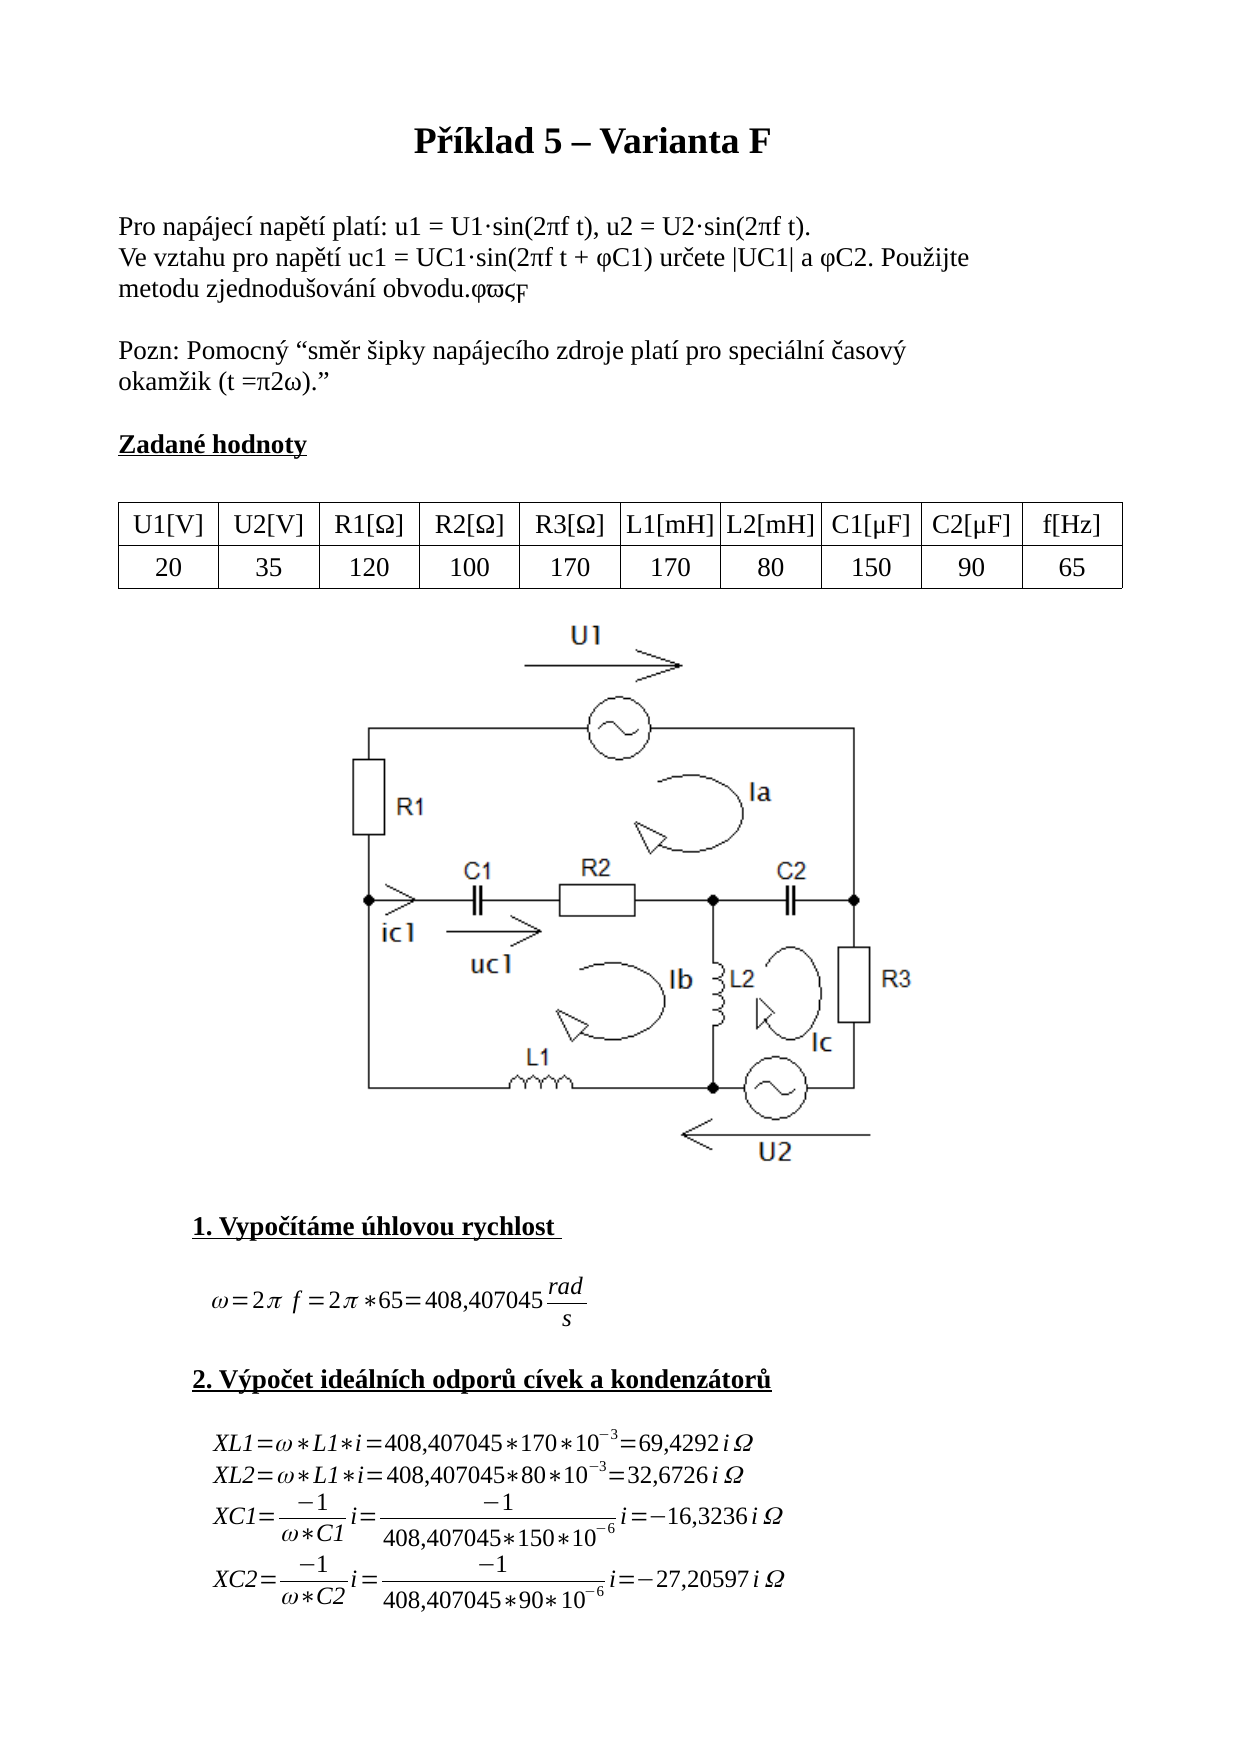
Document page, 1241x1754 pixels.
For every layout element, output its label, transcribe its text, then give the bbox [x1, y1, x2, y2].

text 1. Vypočítáme úhlovou rychlost [118, 1211, 1122, 1242]
table_cell 80 [721, 546, 821, 587]
text Pozn: Pomocný “směr šipky napájecího zdroje platí pro speciální časový [118, 334, 1122, 366]
table_cell 170 [520, 546, 620, 587]
table_header f[Hz] [1023, 503, 1122, 545]
table_cell 170 [621, 546, 720, 587]
table_header L1[mH] [621, 503, 720, 545]
table_cell 65 [1023, 546, 1122, 587]
table_cell 90 [922, 546, 1022, 587]
text Příklad 5 – Varianta F [118, 118, 1122, 167]
picture [276, 601, 927, 1183]
text Ve vztahu pro napětí uc1 = UC1·sin(2πf t + φC1) určete |UC1| a φC2. Použijte [118, 241, 1122, 272]
table_header L2[mH] [721, 503, 821, 545]
table_cell 35 [219, 546, 319, 587]
table_cell 120 [320, 546, 419, 587]
table_header R2[Ω] [420, 503, 519, 545]
table_header U2[V] [219, 503, 319, 545]
table_header U1[V] [119, 503, 218, 545]
text metodu zjednodušování obvodu.φϖϛϝ [118, 272, 1122, 303]
table_cell 100 [420, 546, 519, 587]
table_cell 150 [822, 546, 921, 587]
table_cell 20 [119, 546, 218, 587]
table_header C1[μF] [822, 503, 921, 545]
table_header R1[Ω] [320, 503, 419, 545]
text Zadané hodnoty [118, 428, 1122, 459]
text 2. Výpočet ideálních odporů cívek a kondenzátorů [118, 1363, 1122, 1394]
text Pro napájecí napětí platí: u1 = U1·sin(2πf t), u2 = U2·sin(2πf t). [118, 210, 1122, 241]
text okamžik (t =π2ω).” [118, 366, 1122, 397]
table_header R3[Ω] [520, 503, 620, 545]
table_header C2[μF] [922, 503, 1022, 545]
